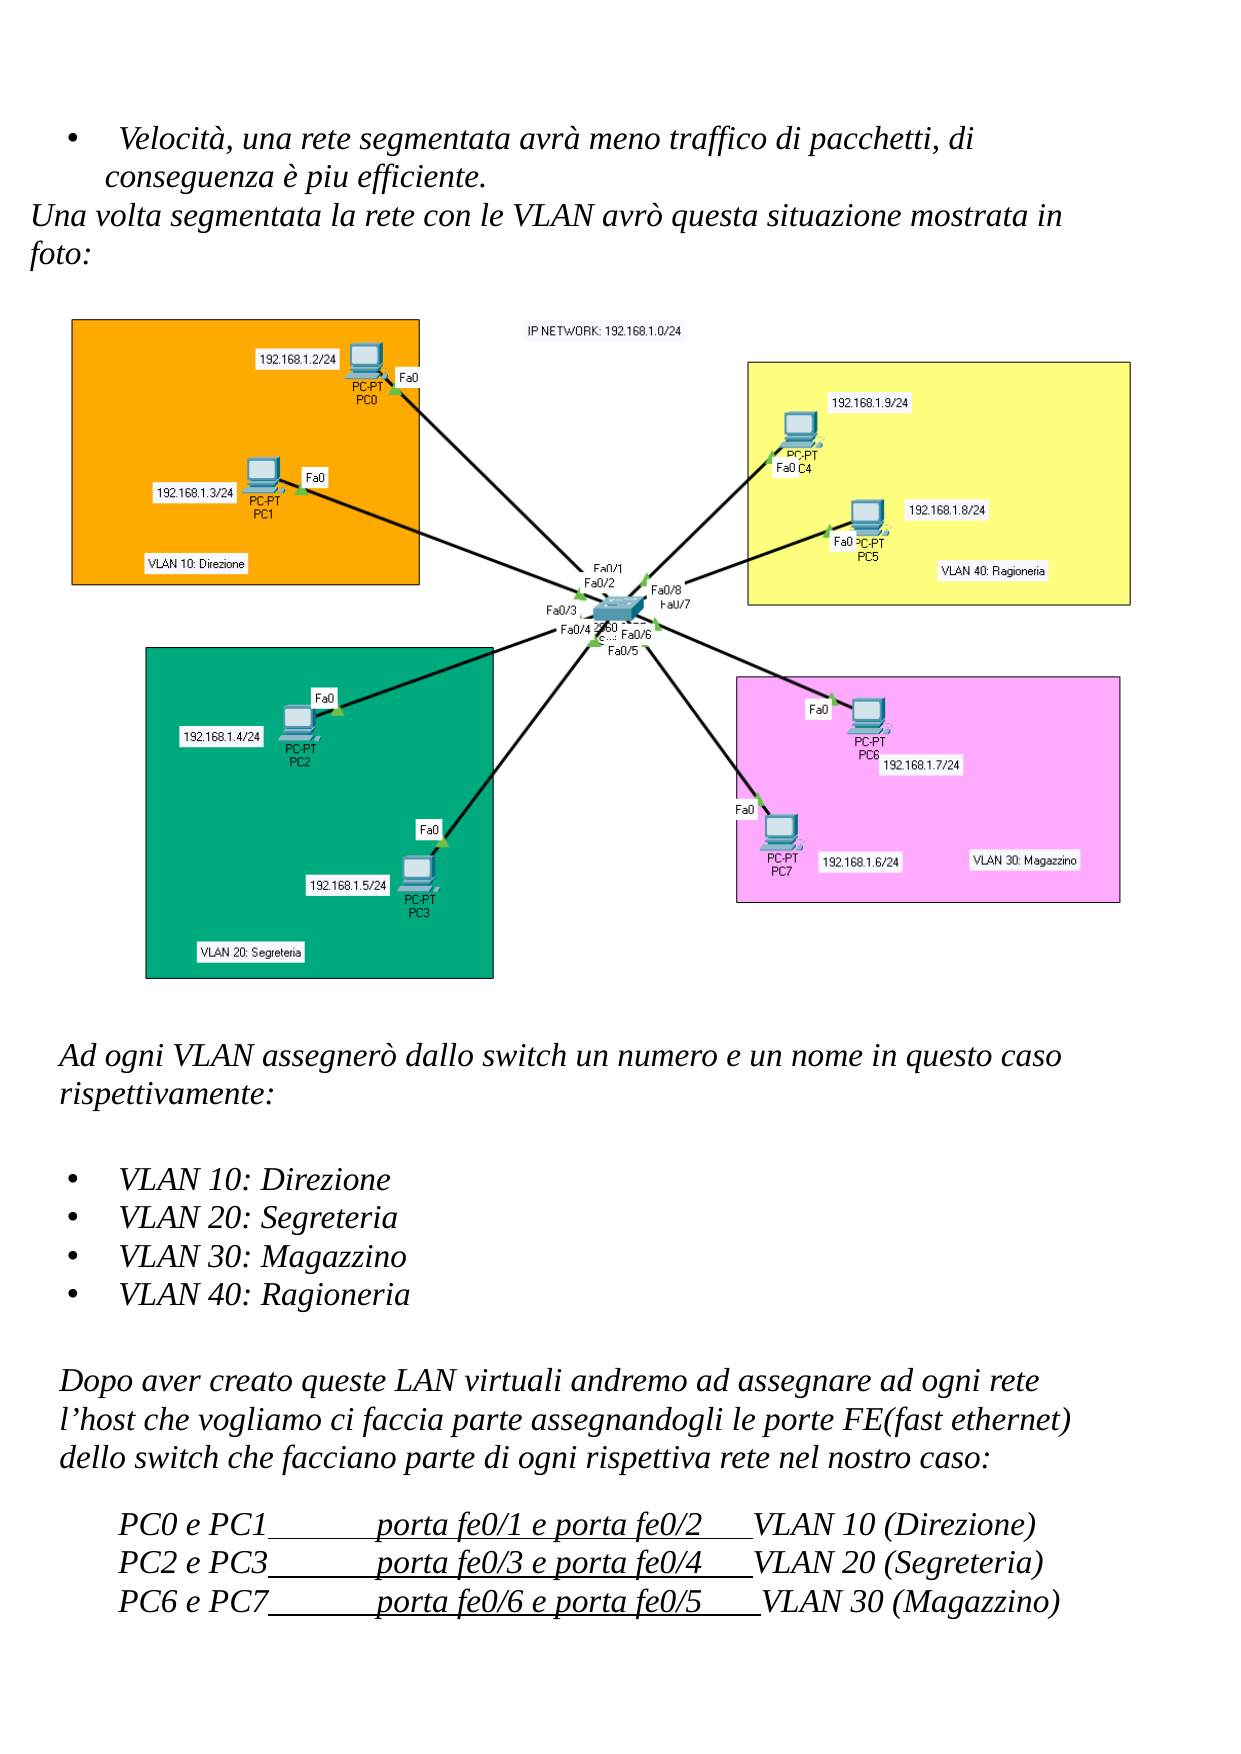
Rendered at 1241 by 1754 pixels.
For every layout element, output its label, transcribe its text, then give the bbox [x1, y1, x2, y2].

picture [52, 302, 1178, 987]
text PC2 e PC3 porta fe0/3 e porta fe0/4 VLAN 20 (Segreteria) [118, 1543, 1122, 1581]
list Una volta segmentata la rete con le VLAN avrò questa situazione mostrata in foto: [0, 195, 1122, 271]
list VLAN 30: Magazzino [67, 1236, 1122, 1274]
list VLAN 40: Ragioneria [67, 1274, 1122, 1313]
list VLAN 20: Segreteria [67, 1198, 1122, 1236]
text PC0 e PC1 porta fe0/1 e porta fe0/2 VLAN 10 (Direzione) [118, 1504, 1122, 1543]
text PC6 e PC7 porta fe0/6 e porta fe0/5 VLAN 30 (Magazzino) [118, 1581, 1122, 1619]
list Dopo aver creato queste LAN virtuali andremo ad assegnare ad ogni rete l’host che vogliamo ci faccia parte assegnandogli le porte FE(fast ethernet) dello switch che facciano parte di ogni rispettiva rete nel nostro caso: [59, 1361, 1122, 1476]
list VLAN 10: Direzione [67, 1159, 1122, 1198]
text Ad ogni VLAN assegnerò dallo switch un numero e un nome in questo caso rispettivamente: [59, 1035, 1122, 1111]
list Velocità, una rete segmentata avrà meno traffico di pacchetti, di conseguenza è piu efficiente. [67, 118, 1122, 195]
